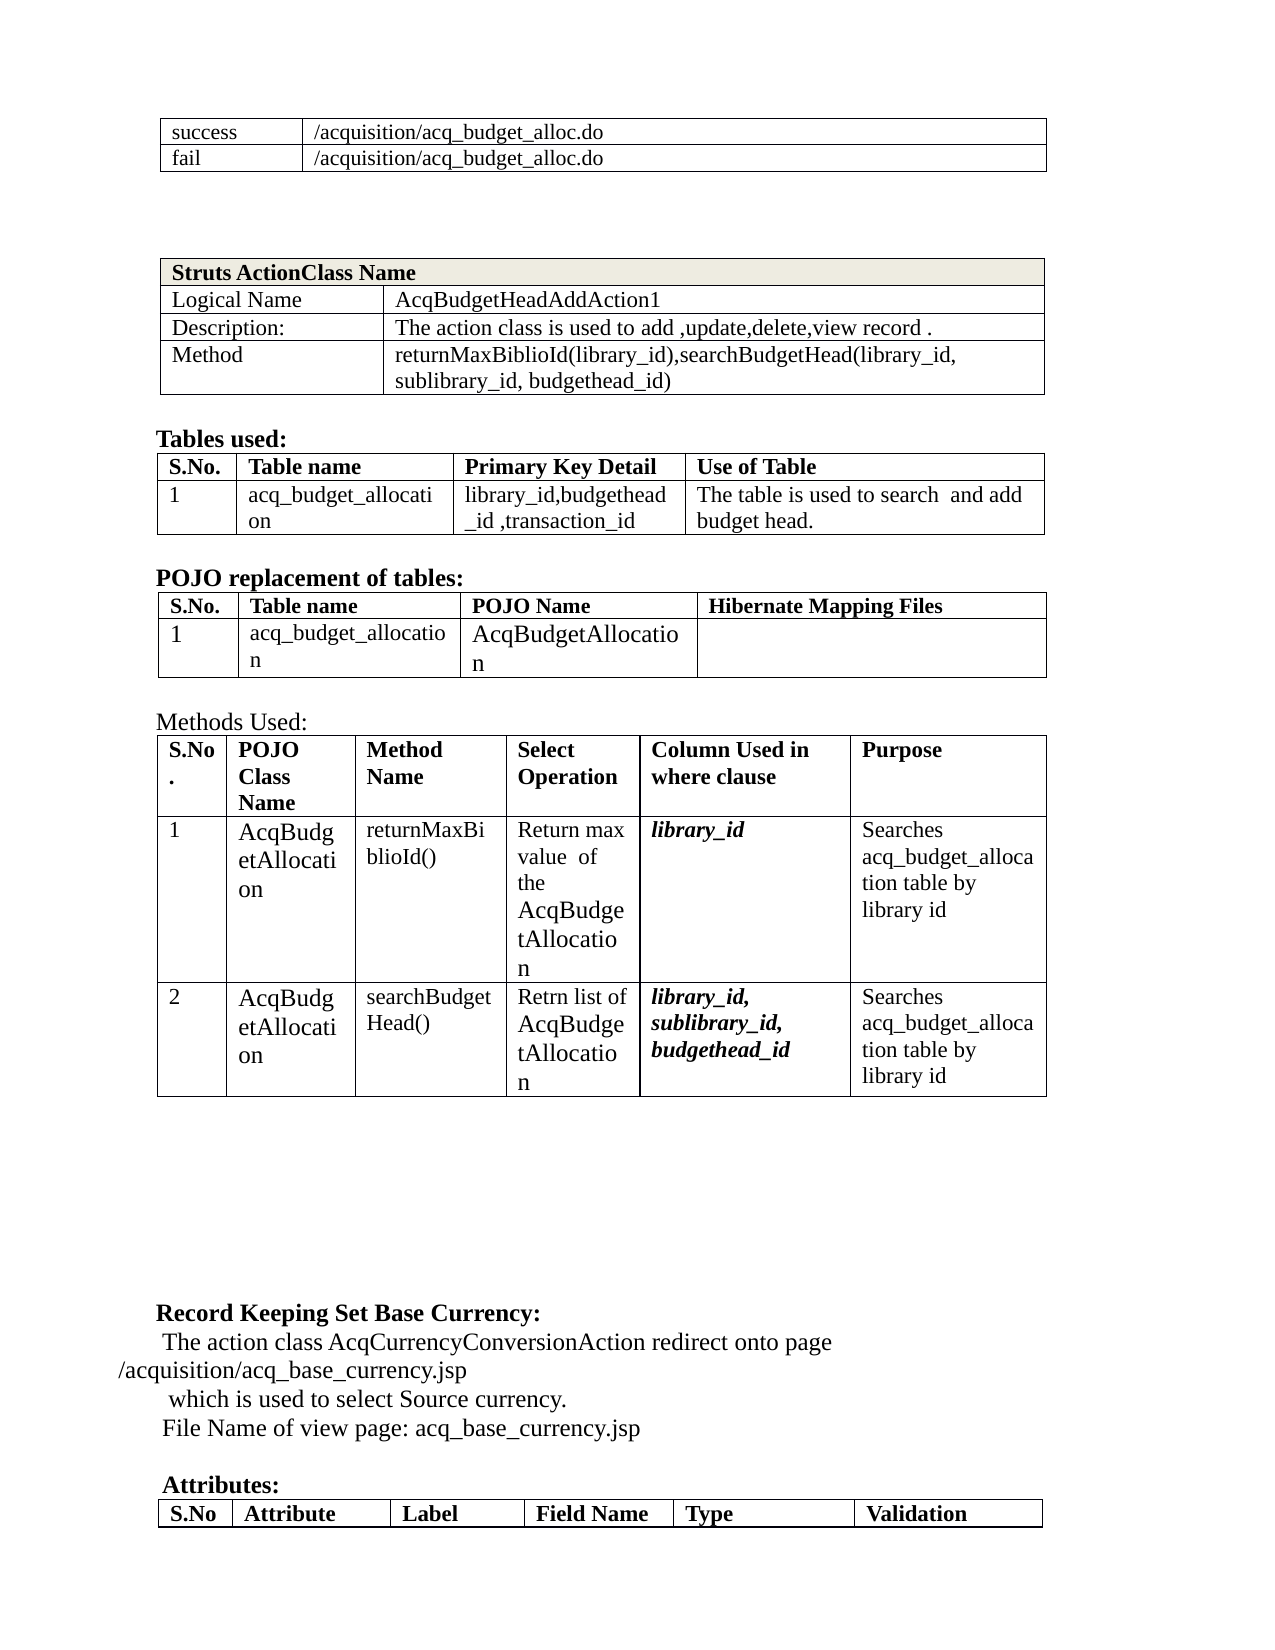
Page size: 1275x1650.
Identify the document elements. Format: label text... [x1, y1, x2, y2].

table_cell returnMaxBiblioId() [356, 817, 506, 982]
table_header Select Operation [507, 736, 639, 816]
table_header Table name [237, 454, 453, 480]
table_cell Searches acq_budget_allocation table by library id [851, 983, 1046, 1096]
table_cell acq_budget_allocation [239, 619, 460, 677]
text which is used to select Source currency. [118, 1384, 1157, 1413]
table_cell Return max value of the AcqBudgetAllocation [507, 817, 639, 982]
table_cell The action class is used to add ,update,delete,view record . [384, 314, 1044, 340]
table_header Table name [239, 593, 460, 618]
table_cell 1 [158, 481, 236, 533]
table_cell library_id [641, 817, 850, 982]
table_cell returnMaxBiblioId(library_id),searchBudgetHead(library_id, sublibrary_id, budgethead_id) [384, 341, 1044, 394]
table_header S.No [159, 1500, 232, 1526]
table_header Use of Table [686, 454, 1044, 480]
table_cell AcqBudgetHeadAddAction1 [384, 286, 1044, 313]
table_cell Searches acq_budget_allocation table by library id [851, 817, 1046, 982]
table_cell The table is used to search and add budget head. [686, 481, 1044, 533]
table_cell 1 [159, 619, 238, 677]
table_cell Description: [161, 314, 383, 340]
text The action class AcqCurrencyConversionAction redirect onto page /acquisition/acq_base_currency.jsp [118, 1327, 1157, 1384]
list Attributes: [118, 1470, 1157, 1499]
table_header Primary Key Detail [454, 454, 685, 480]
table_header POJO Class Name [227, 736, 355, 816]
table_cell Method [161, 341, 383, 394]
text Record Keeping Set Base Currency: [118, 1298, 1157, 1327]
table_cell /acquisition/acq_budget_alloc.do [303, 119, 1046, 144]
table_cell AcqBudgetAllocation [227, 817, 355, 982]
table_header S.No. [159, 593, 238, 618]
table_cell AcqBudgetAllocation [227, 983, 355, 1096]
table_header Attribute [233, 1500, 390, 1526]
list POJO replacement of tables: [118, 563, 1157, 592]
table_header Validation [855, 1500, 1042, 1526]
table_cell success [161, 119, 302, 144]
list File Name of view page: acq_base_currency.jsp [118, 1413, 1157, 1442]
table_cell library_id,budgethead_id ,transaction_id [454, 481, 685, 533]
table_header Method Name [356, 736, 506, 816]
table_cell fail [161, 145, 302, 171]
table_header POJO Name [461, 593, 697, 618]
table_cell AcqBudgetAllocation [461, 619, 697, 677]
table_header Hibernate Mapping Files [698, 593, 1046, 618]
table_header Column Used in where clause [641, 736, 850, 816]
text Methods Used: [118, 707, 1157, 735]
table_header Field Name [525, 1500, 673, 1526]
table_cell library_id, sublibrary_id, budgethead_id [641, 983, 850, 1096]
table_cell 2 [158, 983, 226, 1096]
table_header S.No. [158, 736, 226, 816]
table_cell /acquisition/acq_budget_alloc.do [303, 145, 1046, 171]
table_header Type [674, 1500, 854, 1526]
table_header Label [391, 1500, 524, 1526]
table_cell [698, 619, 1046, 677]
table_cell 1 [158, 817, 226, 982]
table_header S.No. [158, 454, 236, 480]
table_header Struts ActionClass Name [161, 259, 1044, 285]
table_cell Logical Name [161, 286, 383, 313]
list Tables used: [118, 424, 1157, 452]
table_header Purpose [851, 736, 1046, 816]
table_cell searchBudgetHead() [356, 983, 506, 1096]
table_cell acq_budget_allocation [237, 481, 453, 533]
table_cell Retrn list of AcqBudgetAllocation [507, 983, 639, 1096]
